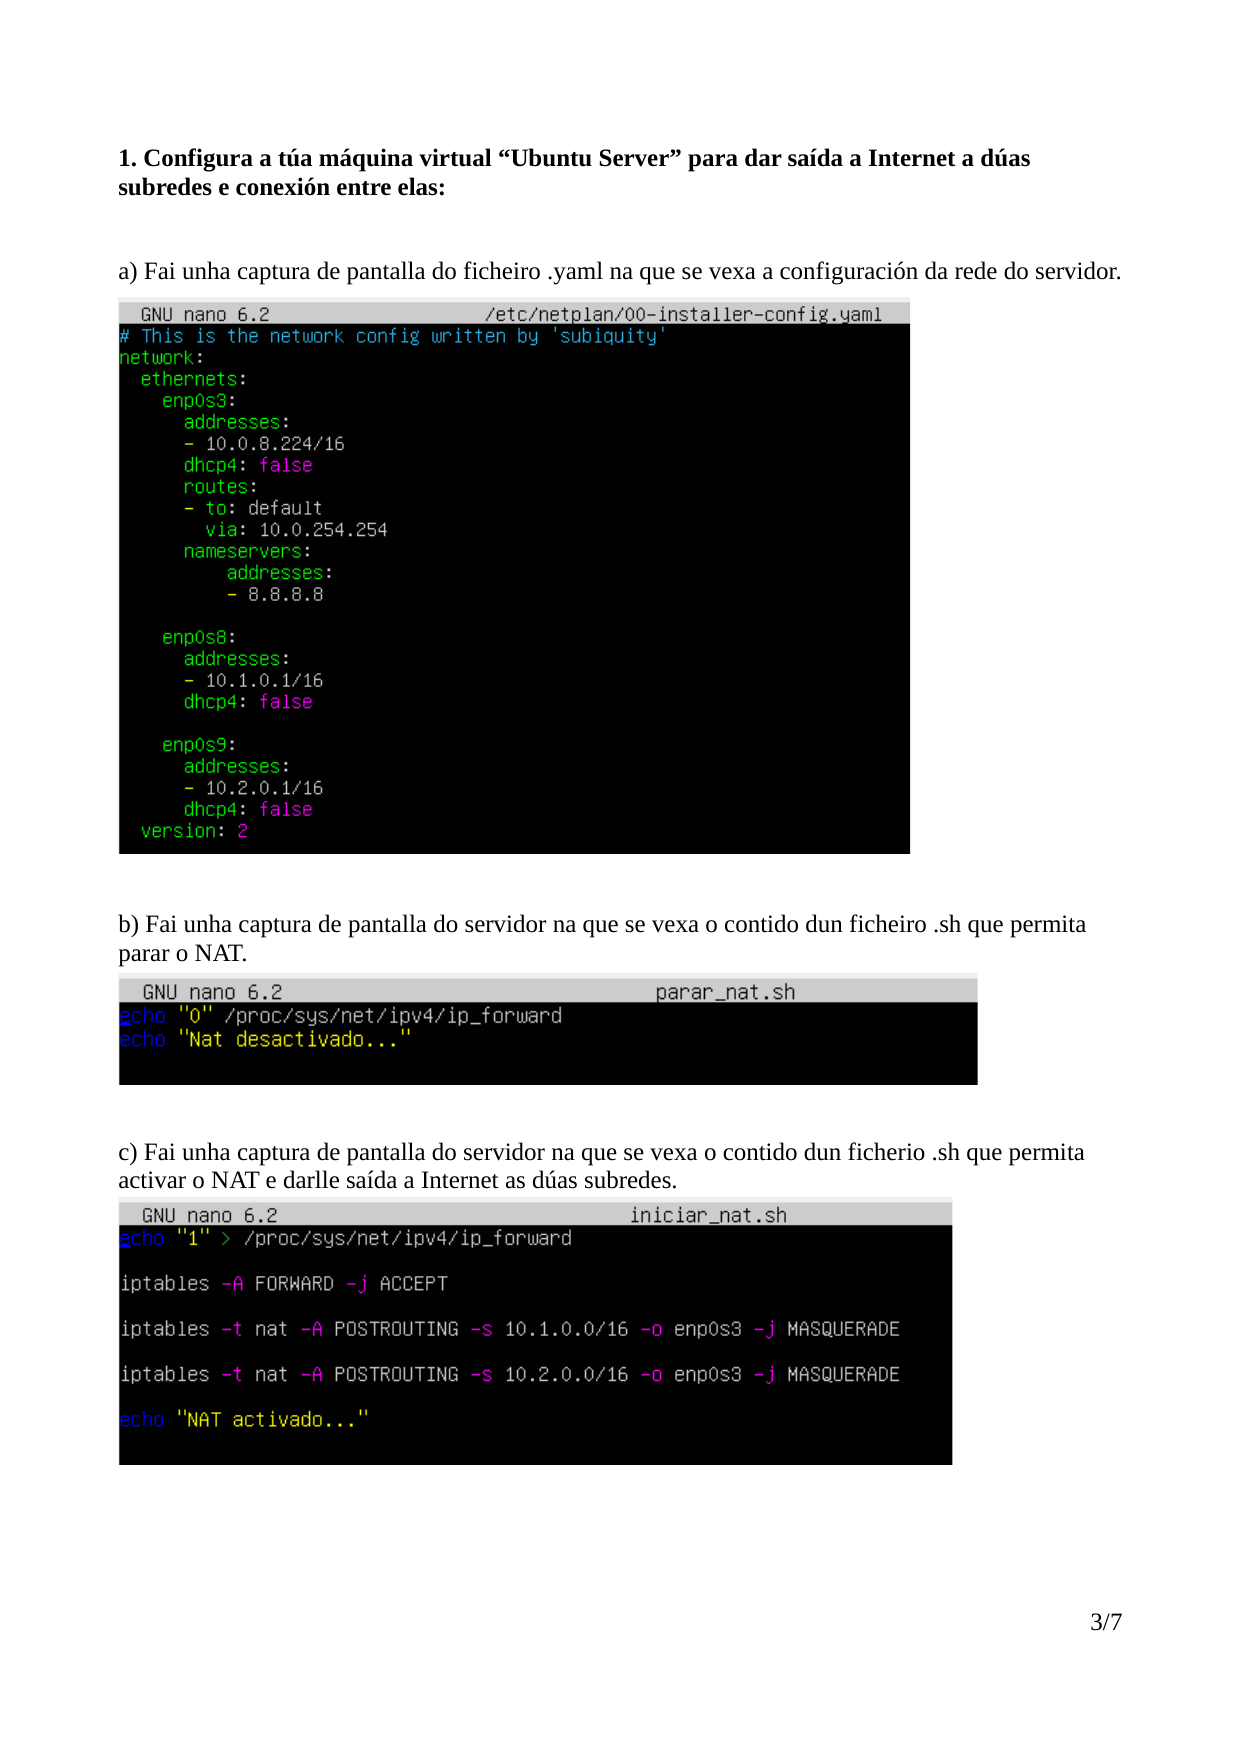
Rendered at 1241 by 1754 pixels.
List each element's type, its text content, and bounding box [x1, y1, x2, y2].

picture [118, 297, 911, 854]
picture [118, 973, 978, 1085]
picture [118, 1197, 953, 1465]
subtitle b) Fai unha captura de pantalla do servidor na que se vexa o contido dun ficheiro .sh que permita parar o NAT. [118, 909, 1122, 967]
subtitle 1. Configura a túa máquina virtual “Ubuntu Server” para dar saída a Internet a dúas subredes e conexión entre elas: [118, 143, 1122, 201]
subtitle a) Fai unha captura de pantalla do ficheiro .yaml na que se vexa a configuración da rede do servidor. [118, 256, 1122, 285]
subtitle c) Fai unha captura de pantalla do servidor na que se vexa o contido dun ficherio .sh que permita activar o NAT e darlle saída a Internet as dúas subredes. [118, 1137, 1122, 1194]
